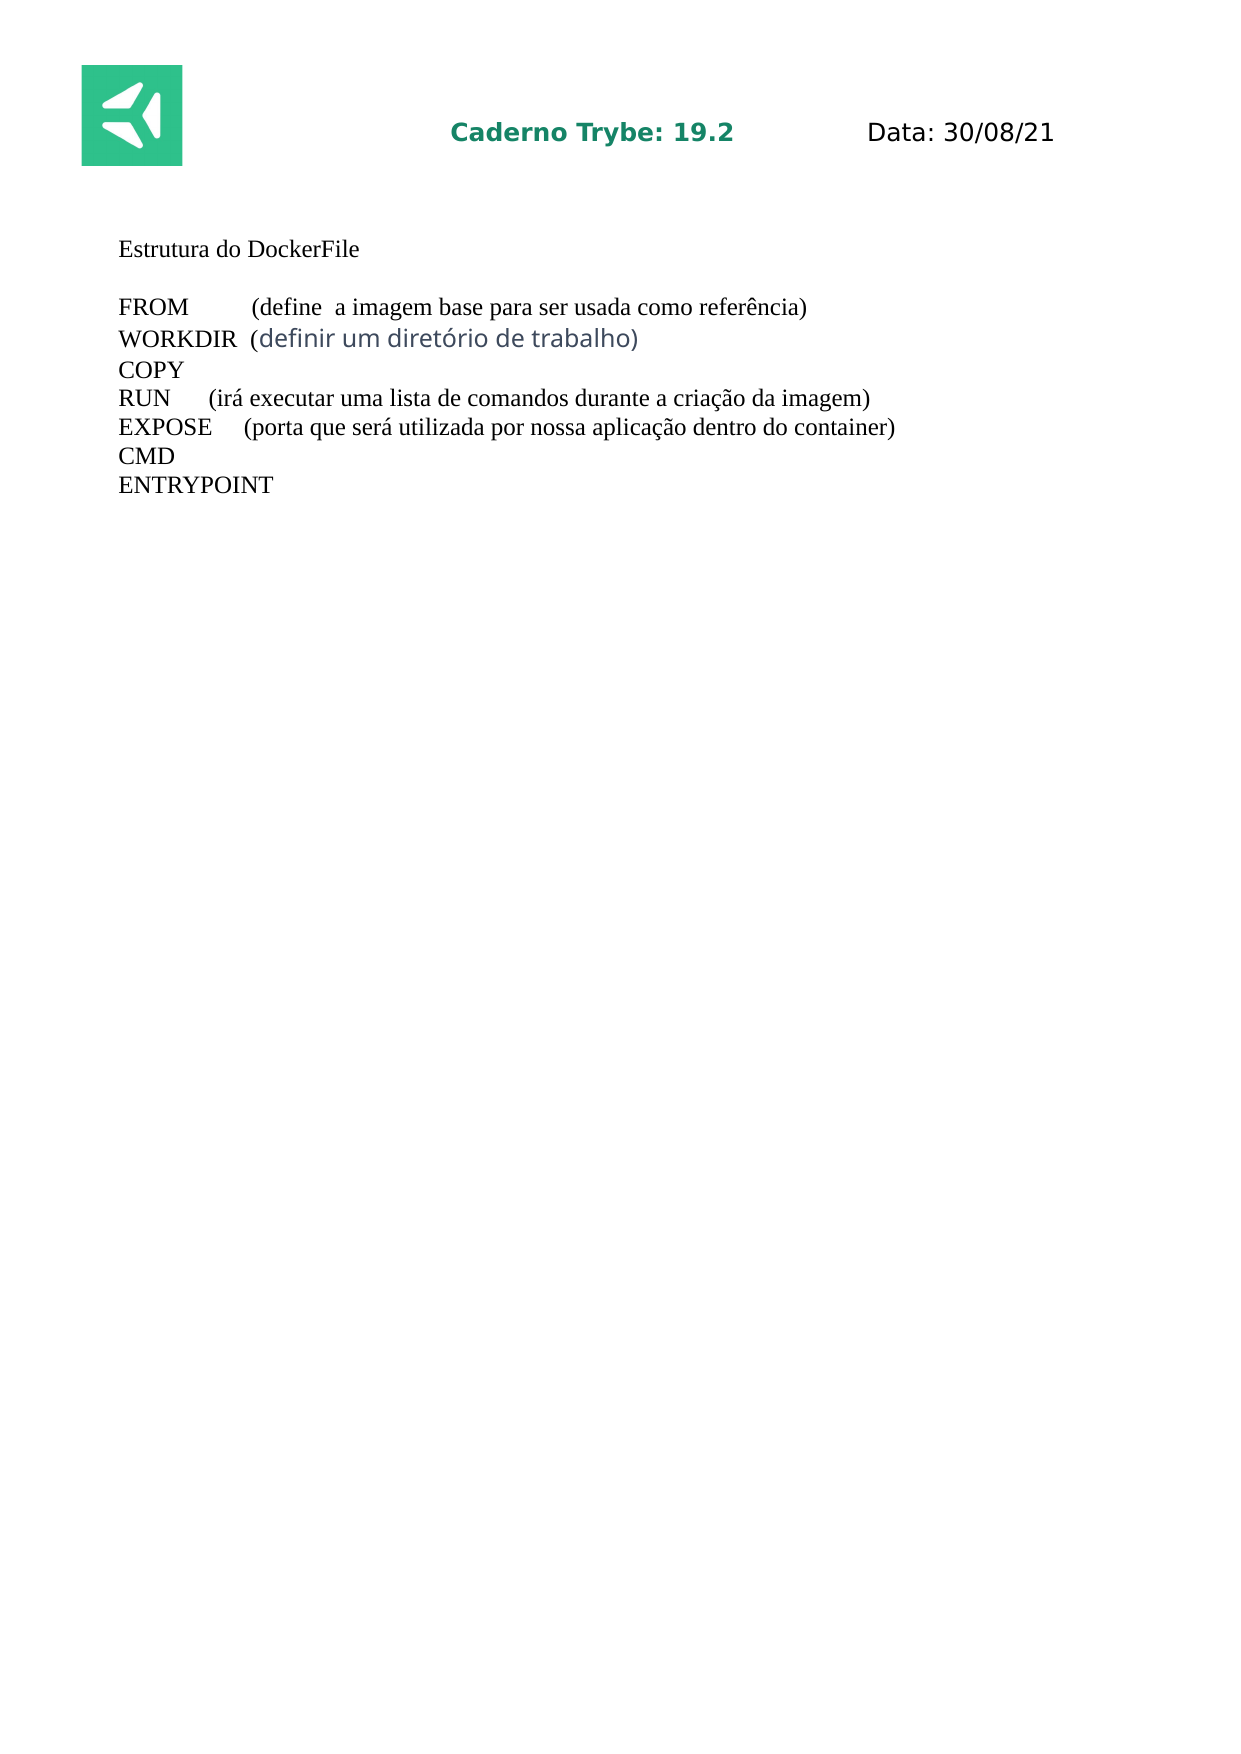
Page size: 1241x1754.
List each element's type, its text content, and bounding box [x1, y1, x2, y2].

text WORKDIR (definir um diretório de trabalho) [118, 321, 1122, 355]
text FROM (define a imagem base para ser usada como referência) [118, 292, 1122, 321]
text ENTRYPOINT [118, 470, 1122, 498]
picture [81, 65, 183, 166]
text Estrutura do DockerFile [118, 234, 1122, 263]
text COPY [118, 355, 1122, 383]
text EXPOSE (porta que será utilizada por nossa aplicação dentro do container) [118, 412, 1122, 441]
text RUN (irá executar uma lista de comandos durante a criação da imagem) [118, 383, 1122, 412]
text CMD [118, 441, 1122, 470]
